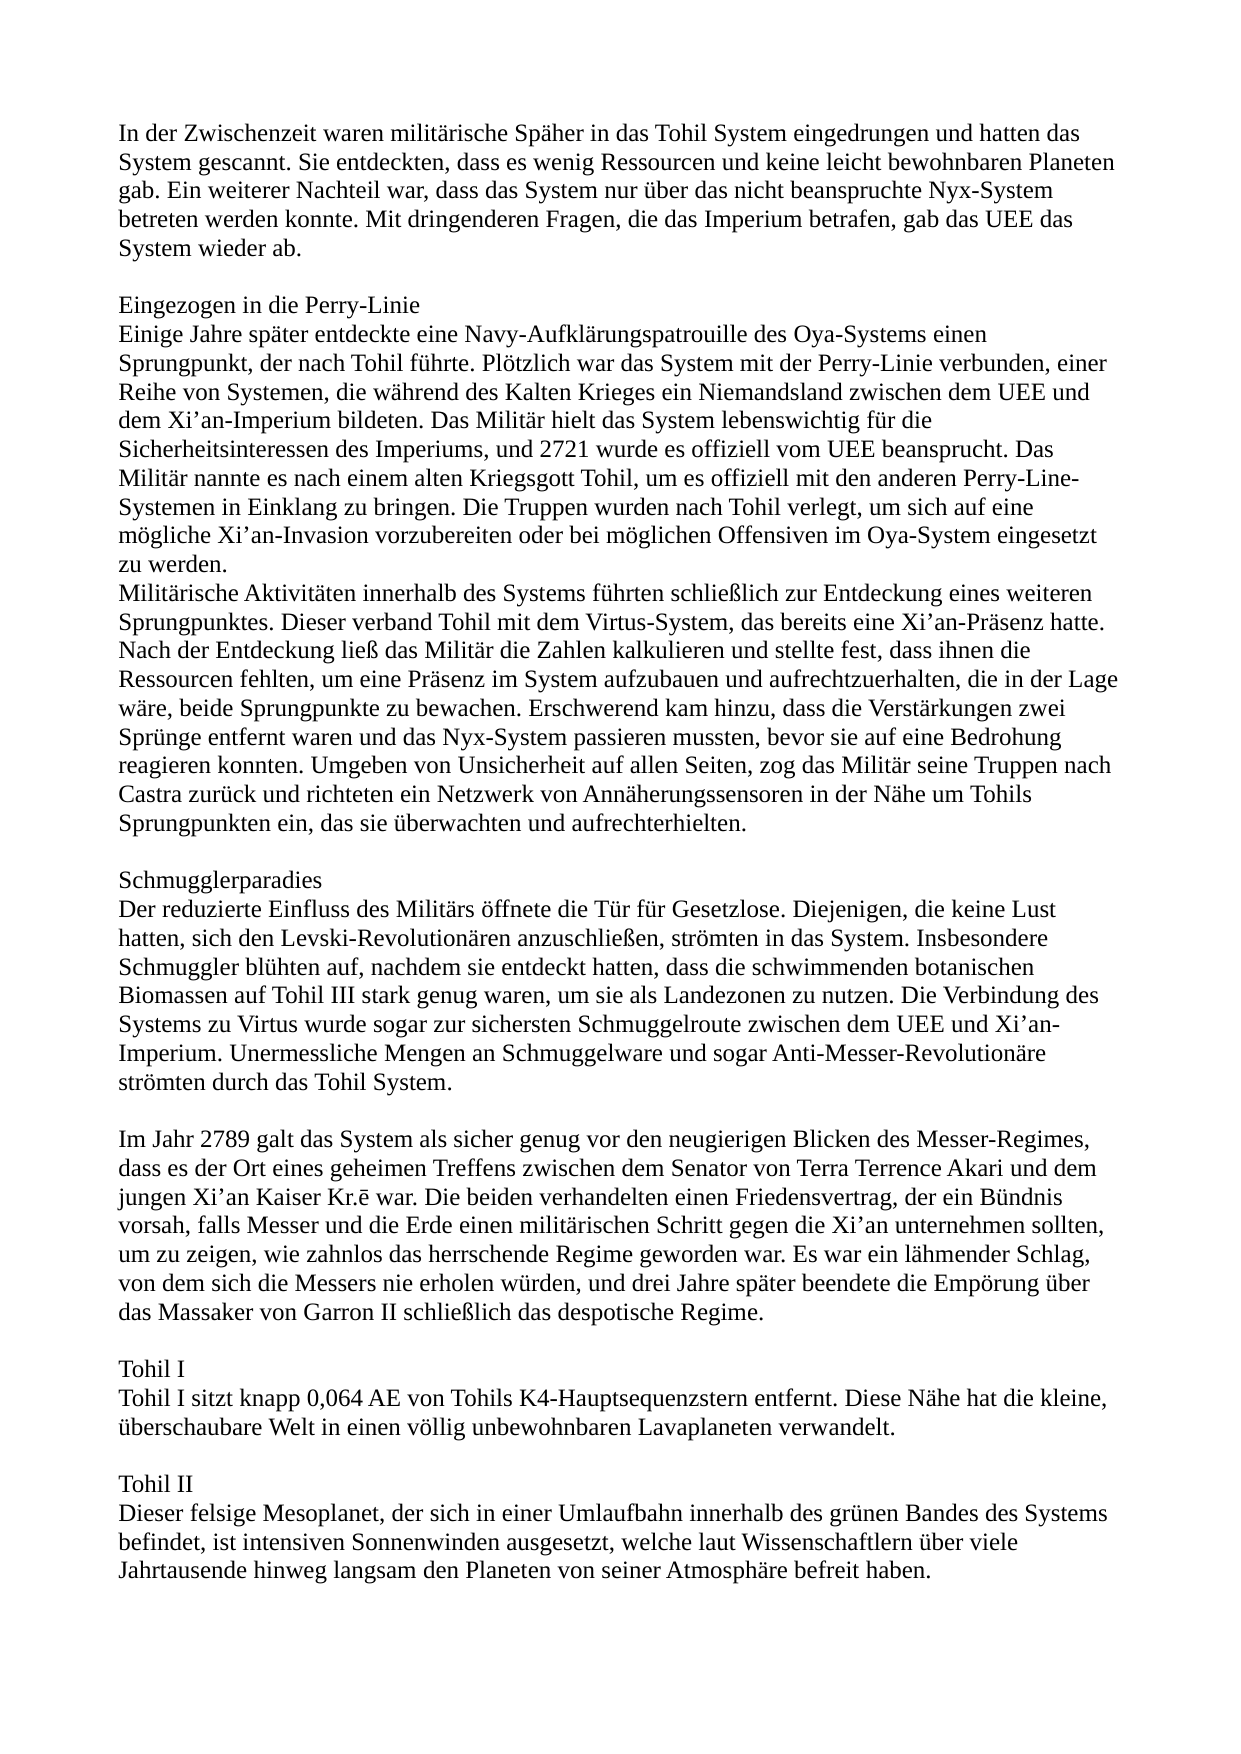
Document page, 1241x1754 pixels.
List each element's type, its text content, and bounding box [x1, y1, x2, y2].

text Schmugglerparadies [118, 866, 1122, 894]
text Tohil I [118, 1354, 1122, 1383]
text Der reduzierte Einfluss des Militärs öffnete die Tür für Gesetzlose. Diejenigen, die keine Lust hatten, sich den Levski-Revolutionären anzuschließen, strömten in das System. Insbesondere Schmuggler blühten auf, nachdem sie entdeckt hatten, dass die schwimmenden botanischen Biomassen auf Tohil III stark genug waren, um sie als Landezonen zu nutzen. Die Verbindung des Systems zu Virtus wurde sogar zur sichersten Schmuggelroute zwischen dem UEE und Xi’an-Imperium. Unermessliche Mengen an Schmuggelware und sogar Anti-Messer-Revolutionäre strömten durch das Tohil System. [118, 894, 1122, 1096]
text Militärische Aktivitäten innerhalb des Systems führten schließlich zur Entdeckung eines weiteren Sprungpunktes. Dieser verband Tohil mit dem Virtus-System, das bereits eine Xi’an-Präsenz hatte. Nach der Entdeckung ließ das Militär die Zahlen kalkulieren und stellte fest, dass ihnen die Ressourcen fehlten, um eine Präsenz im System aufzubauen und aufrechtzuerhalten, die in der Lage wäre, beide Sprungpunkte zu bewachen. Erschwerend kam hinzu, dass die Verstärkungen zwei Sprünge entfernt waren und das Nyx-System passieren mussten, bevor sie auf eine Bedrohung reagieren konnten. Umgeben von Unsicherheit auf allen Seiten, zog das Militär seine Truppen nach Castra zurück und richteten ein Netzwerk von Annäherungssensoren in der Nähe um Tohils Sprungpunkten ein, das sie überwachten und aufrechterhielten. [118, 578, 1122, 837]
text Im Jahr 2789 galt das System als sicher genug vor den neugierigen Blicken des Messer-Regimes, dass es der Ort eines geheimen Treffens zwischen dem Senator von Terra Terrence Akari und dem jungen Xi’an Kaiser Kr.ē war. Die beiden verhandelten einen Friedensvertrag, der ein Bündnis vorsah, falls Messer und die Erde einen militärischen Schritt gegen die Xi’an unternehmen sollten, um zu zeigen, wie zahnlos das herrschende Regime geworden war. Es war ein lähmender Schlag, von dem sich die Messers nie erholen würden, und drei Jahre später beendete die Empörung über das Massaker von Garron II schließlich das despotische Regime. [118, 1124, 1122, 1326]
text Tohil II [118, 1469, 1122, 1498]
text Einige Jahre später entdeckte eine Navy-Aufklärungspatrouille des Oya-Systems einen Sprungpunkt, der nach Tohil führte. Plötzlich war das System mit der Perry-Linie verbunden, einer Reihe von Systemen, die während des Kalten Krieges ein Niemandsland zwischen dem UEE und dem Xi’an-Imperium bildeten. Das Militär hielt das System lebenswichtig für die Sicherheitsinteressen des Imperiums, und 2721 wurde es offiziell vom UEE beansprucht. Das Militär nannte es nach einem alten Kriegsgott Tohil, um es offiziell mit den anderen Perry-Line-Systemen in Einklang zu bringen. Die Truppen wurden nach Tohil verlegt, um sich auf eine mögliche Xi’an-Invasion vorzubereiten oder bei möglichen Offensiven im Oya-System eingesetzt zu werden. [118, 319, 1122, 578]
text Tohil I sitzt knapp 0,064 AE von Tohils K4-Hauptsequenzstern entfernt. Diese Nähe hat die kleine, überschaubare Welt in einen völlig unbewohnbaren Lavaplaneten verwandelt. [118, 1383, 1122, 1441]
text Dieser felsige Mesoplanet, der sich in einer Umlaufbahn innerhalb des grünen Bandes des Systems befindet, ist intensiven Sonnenwinden ausgesetzt, welche laut Wissenschaftlern über viele Jahrtausende hinweg langsam den Planeten von seiner Atmosphäre befreit haben. [118, 1498, 1122, 1584]
text Eingezogen in die Perry-Linie [118, 291, 1122, 319]
text In der Zwischenzeit waren militärische Späher in das Tohil System eingedrungen und hatten das System gescannt. Sie entdeckten, dass es wenig Ressourcen und keine leicht bewohnbaren Planeten gab. Ein weiterer Nachteil war, dass das System nur über das nicht beanspruchte Nyx-System betreten werden konnte. Mit dringenderen Fragen, die das Imperium betrafen, gab das UEE das System wieder ab. [118, 118, 1122, 262]
